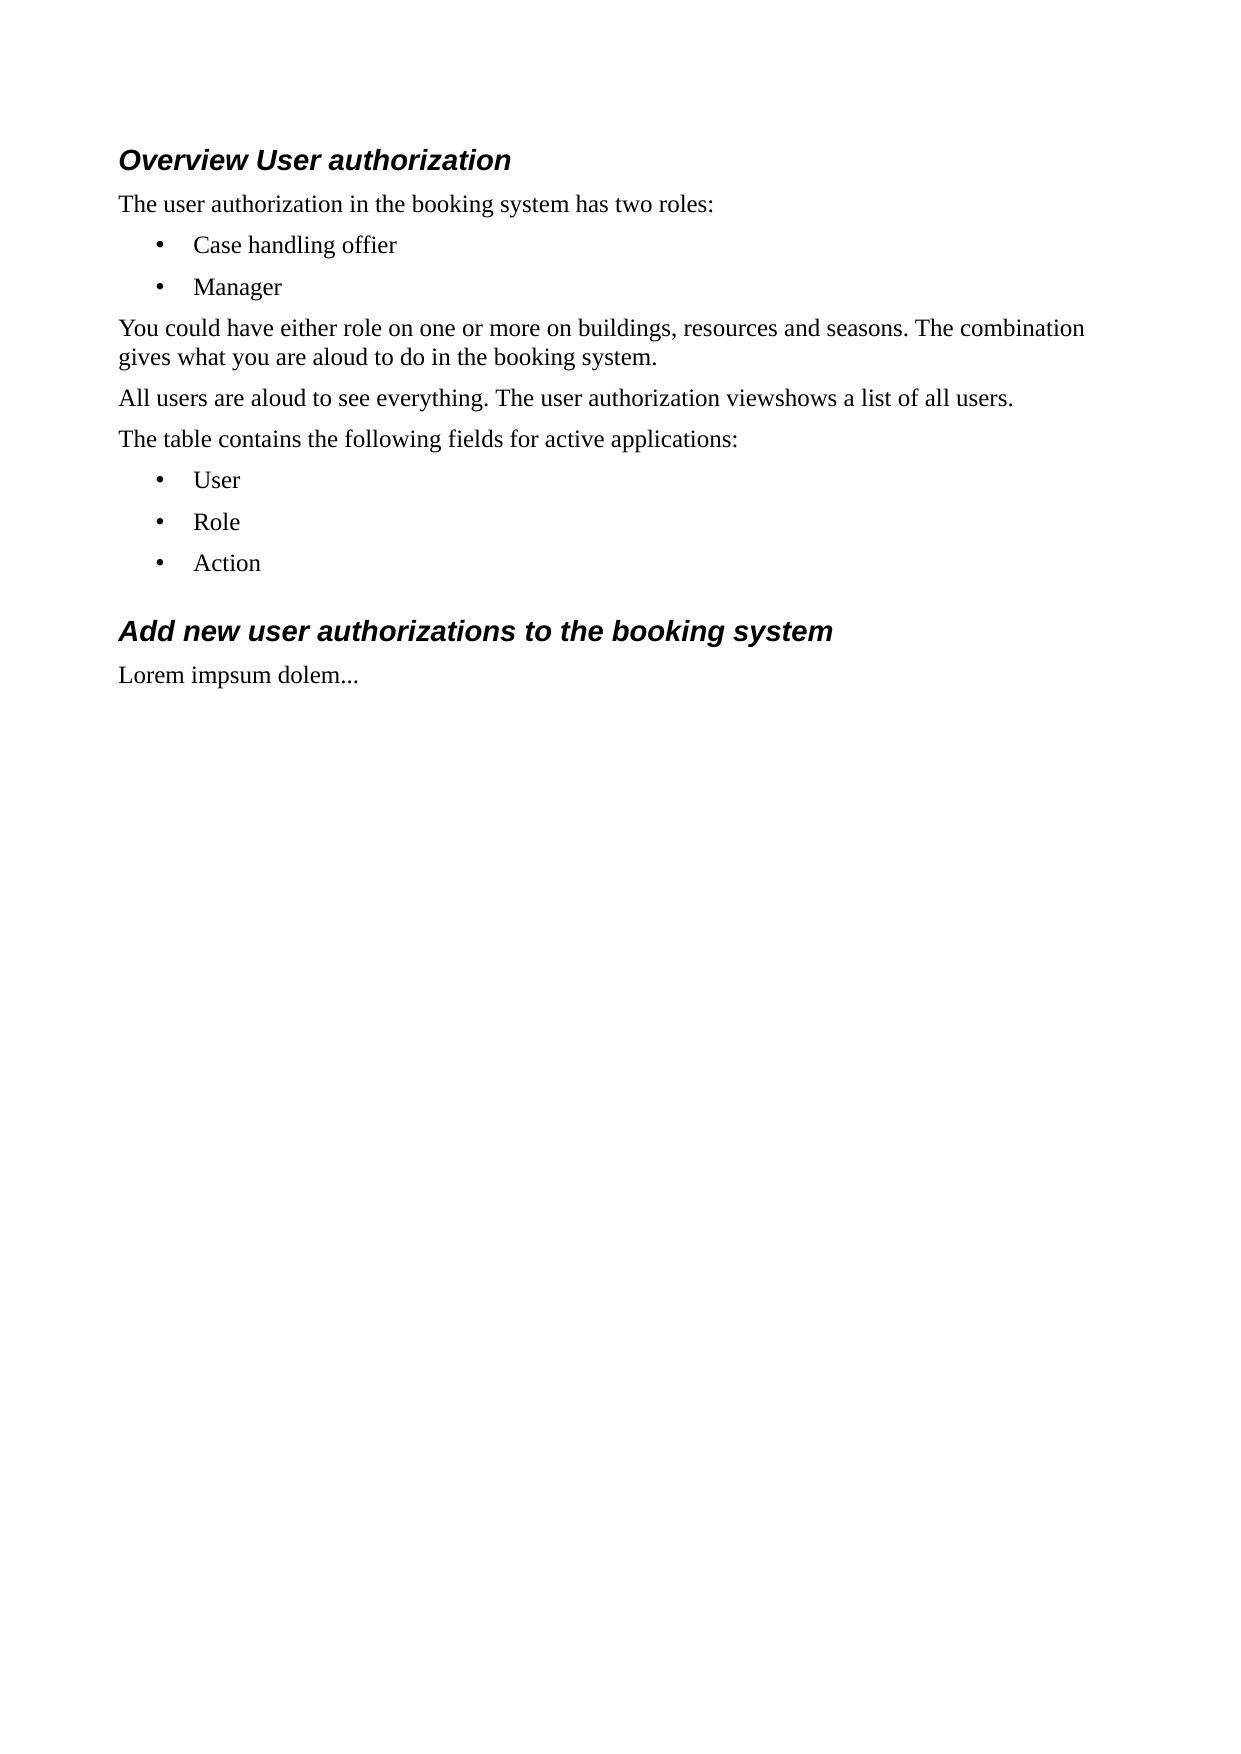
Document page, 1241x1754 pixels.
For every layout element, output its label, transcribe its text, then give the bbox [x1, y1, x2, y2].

list Role [156, 507, 1122, 535]
subtitle Overview User authorization [118, 143, 1122, 177]
list Manager [156, 272, 1122, 300]
text You could have either role on one or more on buildings, resources and seasons. The combination gives what you are aloud to do in the booking system. [118, 313, 1122, 370]
text The table contains the following fields for active applications: [118, 424, 1122, 453]
text Lorem impsum dolem... [118, 660, 1122, 689]
text The user authorization in the booking system has two roles: [118, 189, 1122, 218]
text All users are aloud to see everything. The user authorization viewshows a list of all users. [118, 383, 1122, 412]
list Action [156, 548, 1122, 577]
list Case handling offier [156, 230, 1122, 259]
subtitle Add new user authorizations to the booking system [118, 614, 1122, 648]
list User [156, 465, 1122, 494]
